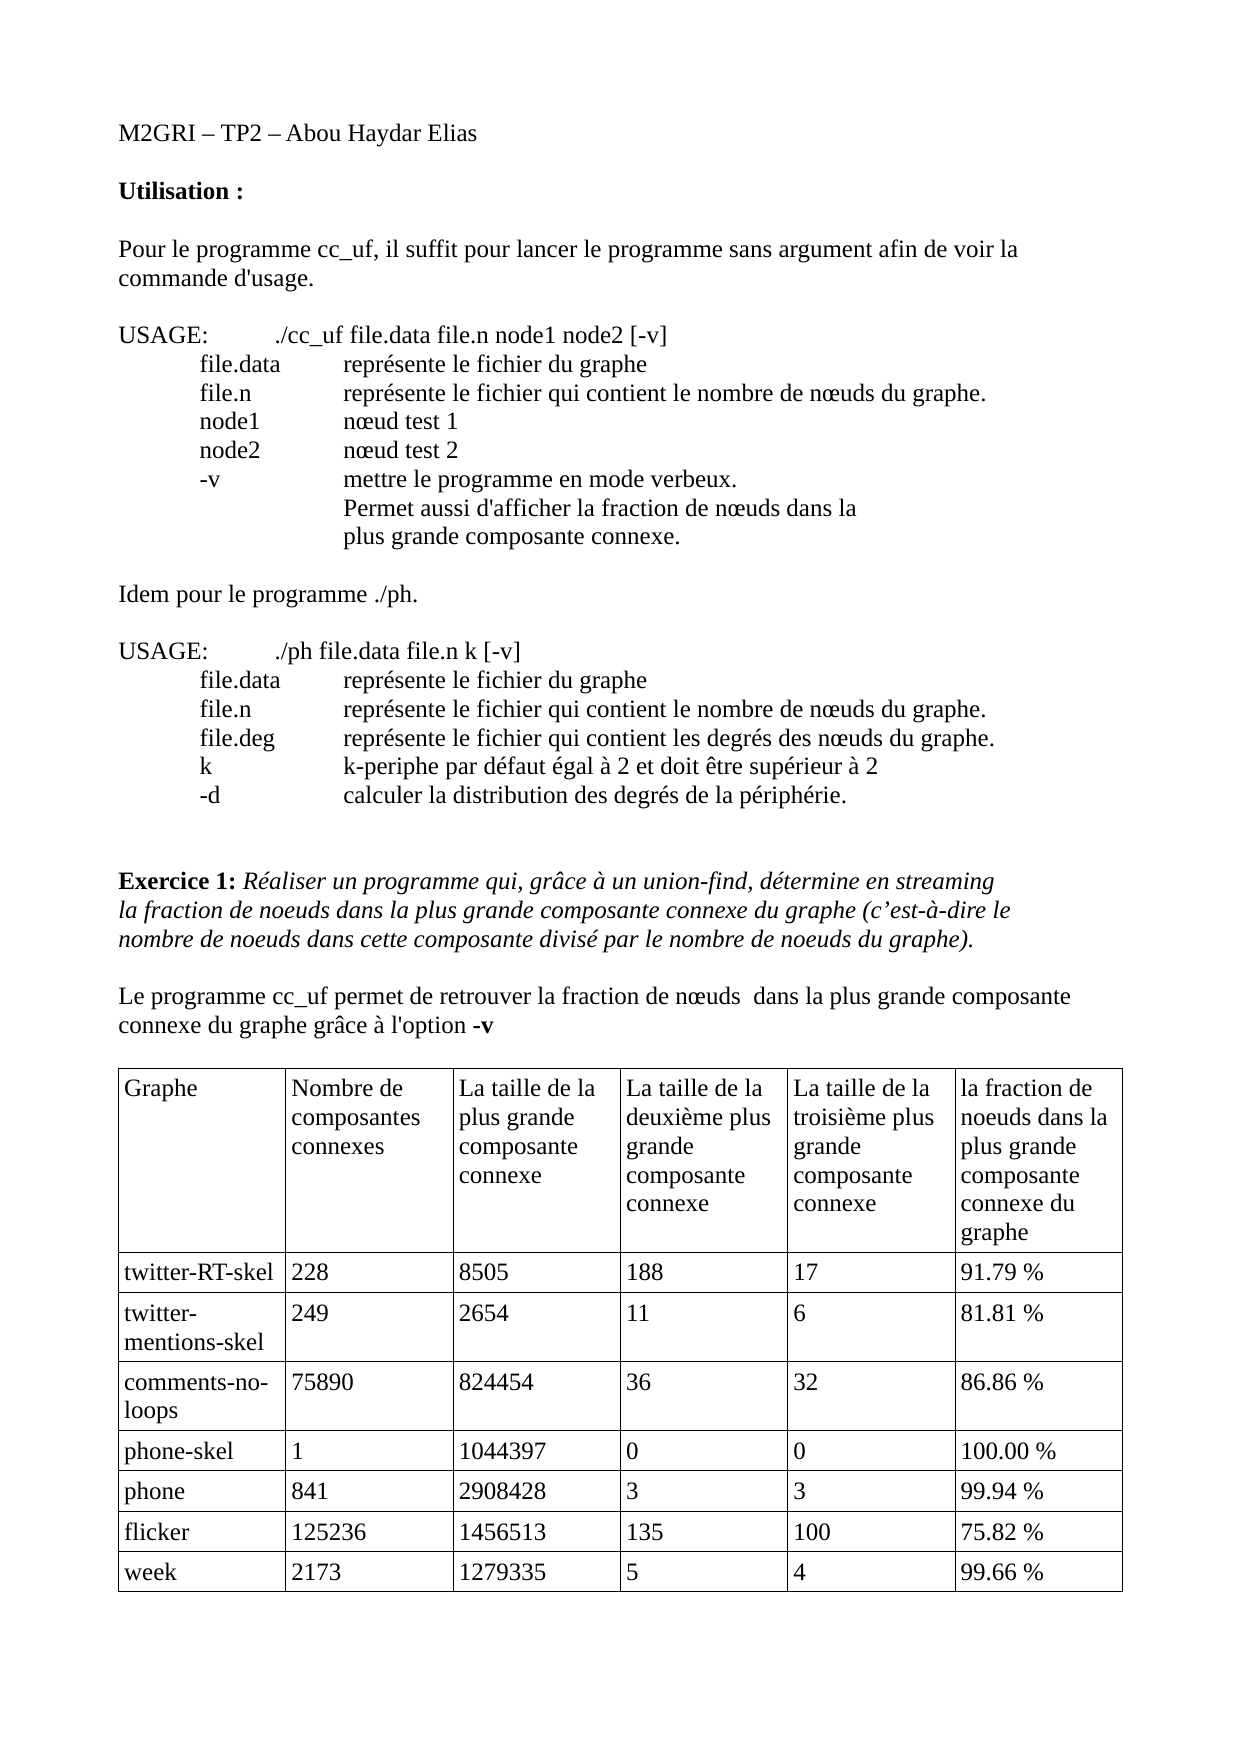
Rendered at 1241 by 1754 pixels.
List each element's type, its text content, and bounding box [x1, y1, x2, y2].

table_cell 100 [788, 1512, 955, 1551]
text la fraction de noeuds dans la plus grande composante connexe du graphe (c’est-à-dire le [118, 895, 1122, 924]
text file.n représente le fichier qui contient le nombre de nœuds du graphe. [118, 694, 1122, 723]
table_header la fraction de noeuds dans la plus grande composante connexe du graphe [956, 1069, 1122, 1252]
text Permet aussi d'afficher la fraction de nœuds dans la [118, 493, 1122, 521]
table_cell 75890 [286, 1362, 453, 1430]
table_cell 824454 [454, 1362, 620, 1430]
table_header La taille de la troisième plus grande composante connexe [788, 1069, 955, 1252]
table_cell 99.94 % [956, 1471, 1122, 1511]
table_cell phone [119, 1471, 285, 1511]
table_cell 1456513 [454, 1512, 620, 1551]
text nombre de noeuds dans cette composante divisé par le nombre de noeuds du graphe). [118, 924, 1122, 953]
table_cell 8505 [454, 1253, 620, 1292]
text file.data représente le fichier du graphe [118, 349, 1122, 378]
text Exercice 1: Réaliser un programme qui, grâce à un union-find, détermine en streaming [118, 866, 1122, 895]
table_cell 841 [286, 1471, 453, 1511]
table_cell phone-skel [119, 1431, 285, 1470]
table_cell twitter-RT-skel [119, 1253, 285, 1292]
table_cell 4 [788, 1552, 955, 1591]
table_cell 249 [286, 1293, 453, 1361]
table_cell 1 [286, 1431, 453, 1470]
table_cell 2908428 [454, 1471, 620, 1511]
table_cell 3 [621, 1471, 787, 1511]
table_cell 1279335 [454, 1552, 620, 1591]
table_header La taille de la deuxième plus grande composante connexe [621, 1069, 787, 1252]
table_cell 228 [286, 1253, 453, 1292]
table_cell 3 [788, 1471, 955, 1511]
table_cell 99.66 % [956, 1552, 1122, 1591]
table_cell 81.81 % [956, 1293, 1122, 1361]
table_cell 5 [621, 1552, 787, 1591]
table_cell 0 [621, 1431, 787, 1470]
table_cell twitter-mentions-skel [119, 1293, 285, 1361]
text Pour le programme cc_uf, il suffit pour lancer le programme sans argument afin de voir la commande d'usage. [118, 234, 1122, 291]
table_cell week [119, 1552, 285, 1591]
table_cell 32 [788, 1362, 955, 1430]
table_cell 86.86 % [956, 1362, 1122, 1430]
text node1 nœud test 1 [118, 406, 1122, 435]
text USAGE: ./ph file.data file.n k [-v] [118, 636, 1122, 665]
table_cell comments-no-loops [119, 1362, 285, 1430]
text Le programme cc_uf permet de retrouver la fraction de nœuds dans la plus grande composante connexe du graphe grâce à l'option -v [118, 981, 1122, 1039]
text file.n représente le fichier qui contient le nombre de nœuds du graphe. [118, 378, 1122, 406]
table_cell 188 [621, 1253, 787, 1292]
table_cell 36 [621, 1362, 787, 1430]
table_cell 17 [788, 1253, 955, 1292]
text file.deg représente le fichier qui contient les degrés des nœuds du graphe. [118, 723, 1122, 751]
table_header Nombre de composantes connexes [286, 1069, 453, 1252]
text USAGE: ./cc_uf file.data file.n node1 node2 [-v] [118, 320, 1122, 349]
table_cell 75.82 % [956, 1512, 1122, 1551]
table_cell 11 [621, 1293, 787, 1361]
text node2 nœud test 2 [118, 435, 1122, 464]
table_cell 125236 [286, 1512, 453, 1551]
table_header Graphe [119, 1069, 285, 1252]
text file.data représente le fichier du graphe [118, 665, 1122, 694]
text k k-periphe par défaut égal à 2 et doit être supérieur à 2 [118, 751, 1122, 780]
table_cell 0 [788, 1431, 955, 1470]
table_cell 1044397 [454, 1431, 620, 1470]
text plus grande composante connexe. [118, 521, 1122, 550]
table_cell flicker [119, 1512, 285, 1551]
text -d calculer la distribution des degrés de la périphérie. [118, 780, 1122, 809]
table_header La taille de la plus grande composante connexe [454, 1069, 620, 1252]
table_cell 91.79 % [956, 1253, 1122, 1292]
table_cell 2654 [454, 1293, 620, 1361]
text Utilisation : [118, 176, 1122, 205]
table_cell 135 [621, 1512, 787, 1551]
table_cell 6 [788, 1293, 955, 1361]
text -v mettre le programme en mode verbeux. [118, 464, 1122, 493]
table_cell 2173 [286, 1552, 453, 1591]
text Idem pour le programme ./ph. [118, 579, 1122, 608]
table_cell 100.00 % [956, 1431, 1122, 1470]
